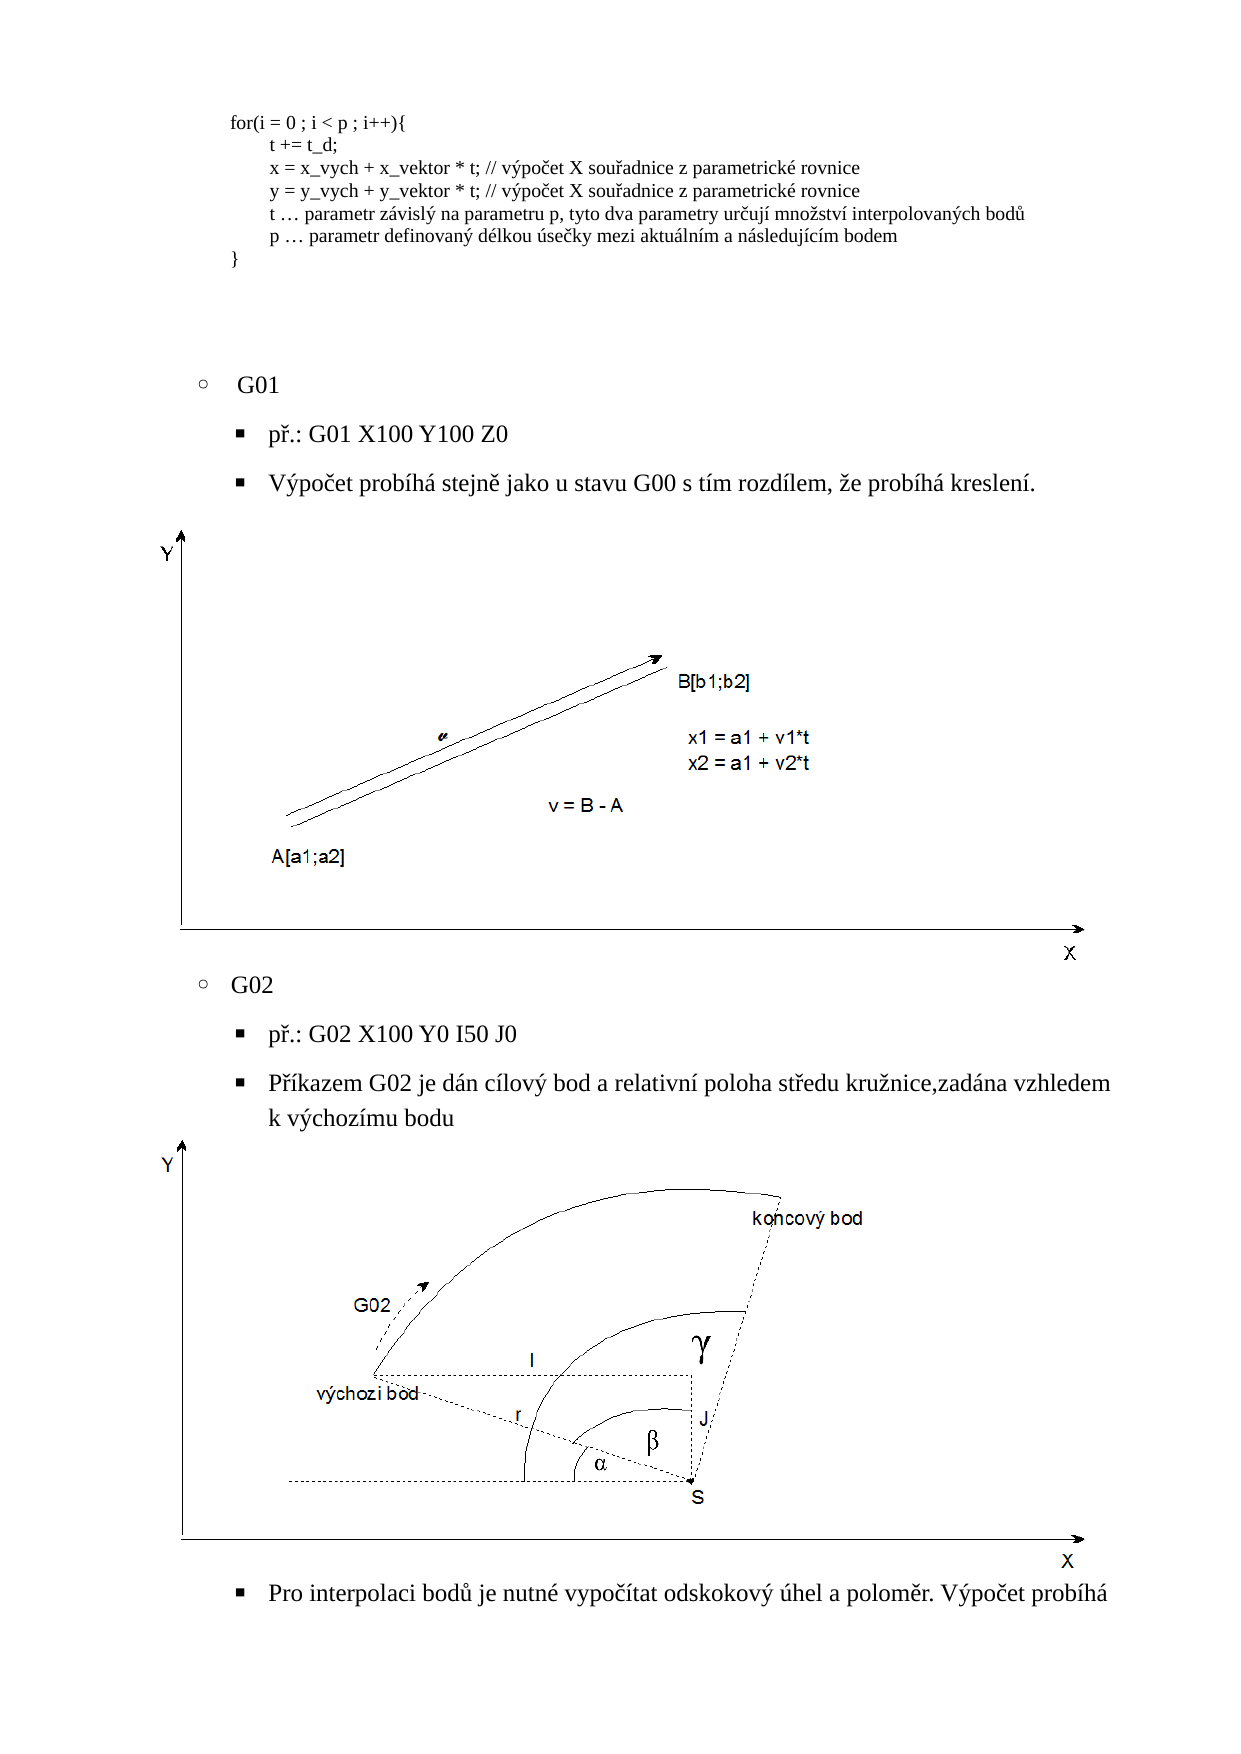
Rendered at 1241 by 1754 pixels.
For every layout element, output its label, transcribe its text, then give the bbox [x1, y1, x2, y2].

list Příkazem G02 je dán cílový bod a relativní poloha středu kružnice,zadána vzhledem k výchozímu bodu [231, 1068, 1122, 1131]
list př.: G02 X100 Y0 I50 J0 [231, 1019, 1122, 1048]
list př.: G01 X100 Y100 Z0 [231, 419, 1122, 448]
list G02 [193, 517, 1122, 999]
list Pro interpolaci bodů je nutné vypočítat odskokový úhel a poloměr. Výpočet probíhá [231, 1152, 1122, 1607]
list G01 [193, 370, 1122, 399]
picture [155, 529, 1085, 965]
list Výpočet probíhá stejně jako u stavu G00 s tím rozdílem, že probíhá kreslení. [231, 468, 1122, 497]
picture [155, 1139, 1085, 1573]
